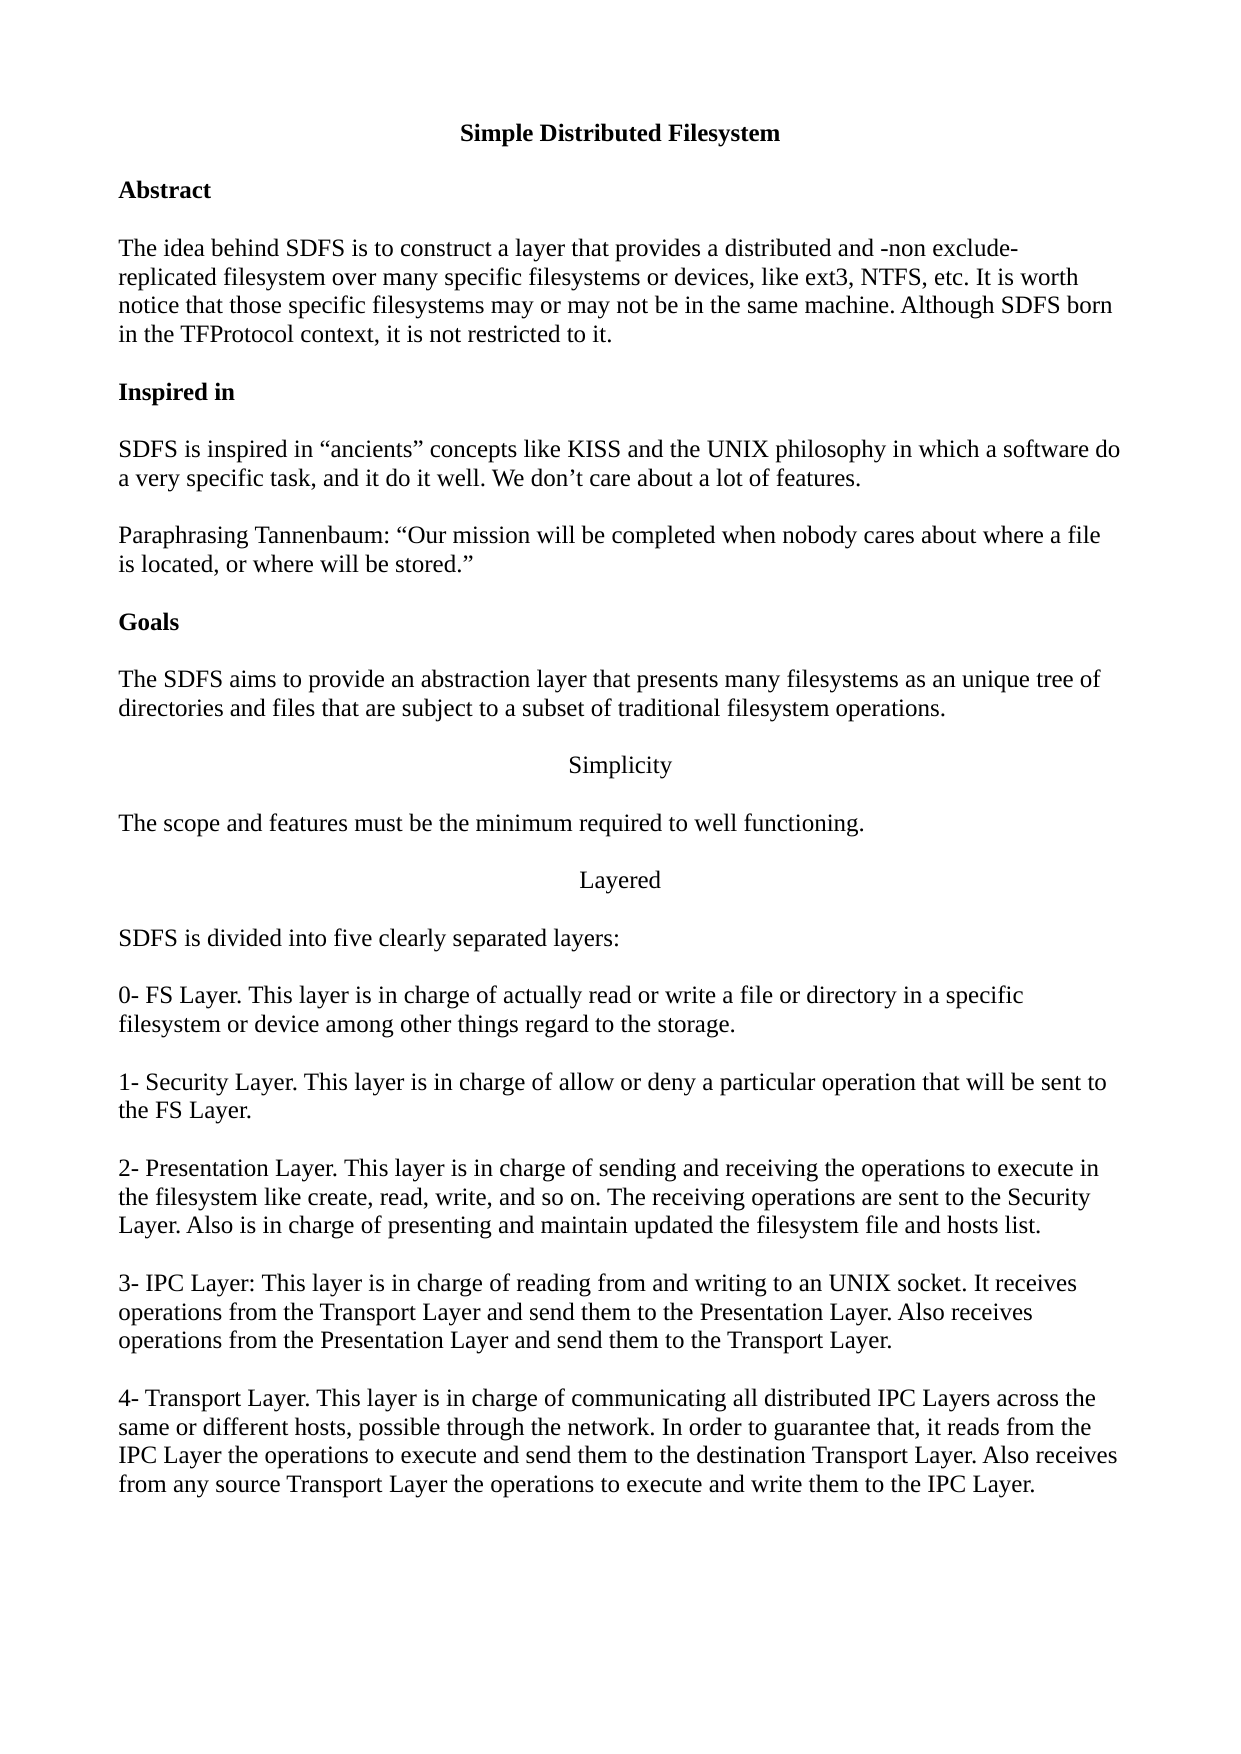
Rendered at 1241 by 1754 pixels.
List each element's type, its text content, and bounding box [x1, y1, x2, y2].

text The idea behind SDFS is to construct a layer that provides a distributed and -non exclude- replicated filesystem over many specific filesystems or devices, like ext3, NTFS, etc. It is worth notice that those specific filesystems may or may not be in the same machine. Although SDFS born in the TFProtocol context, it is not restricted to it. [118, 233, 1122, 348]
text The scope and features must be the minimum required to well functioning. [118, 808, 1122, 837]
text 1- Security Layer. This layer is in charge of allow or deny a particular operation that will be sent to the FS Layer. [118, 1067, 1122, 1124]
text Inspired in [118, 377, 1122, 406]
text Simplicity [118, 751, 1122, 779]
text The SDFS aims to provide an abstraction layer that presents many filesystems as an unique tree of directories and files that are subject to a subset of traditional filesystem operations. [118, 664, 1122, 722]
text 4- Transport Layer. This layer is in charge of communicating all distributed IPC Layers across the same or different hosts, possible through the network. In order to guarantee that, it reads from the IPC Layer the operations to execute and send them to the destination Transport Layer. Also receives from any source Transport Layer the operations to execute and write them to the IPC Layer. [118, 1383, 1122, 1498]
text 3- IPC Layer: This layer is in charge of reading from and writing to an UNIX socket. It receives operations from the Transport Layer and send them to the Presentation Layer. Also receives operations from the Presentation Layer and send them to the Transport Layer. [118, 1268, 1122, 1354]
text Layered [118, 866, 1122, 894]
text Goals [118, 607, 1122, 636]
text Abstract [118, 176, 1122, 204]
text SDFS is inspired in “ancients” concepts like KISS and the UNIX philosophy in which a software do a very specific task, and it do it well. We don’t care about a lot of features. [118, 434, 1122, 492]
text 2- Presentation Layer. This layer is in charge of sending and receiving the operations to execute in the filesystem like create, read, write, and so on. The receiving operations are sent to the Security Layer. Also is in charge of presenting and maintain updated the filesystem file and hosts list. [118, 1153, 1122, 1239]
text SDFS is divided into five clearly separated layers: [118, 923, 1122, 952]
text Simple Distributed Filesystem [118, 118, 1122, 147]
text Paraphrasing Tannenbaum: “Our mission will be completed when nobody cares about where a file is located, or where will be stored.” [118, 521, 1122, 578]
text 0- FS Layer. This layer is in charge of actually read or write a file or directory in a specific filesystem or device among other things regard to the storage. [118, 981, 1122, 1038]
